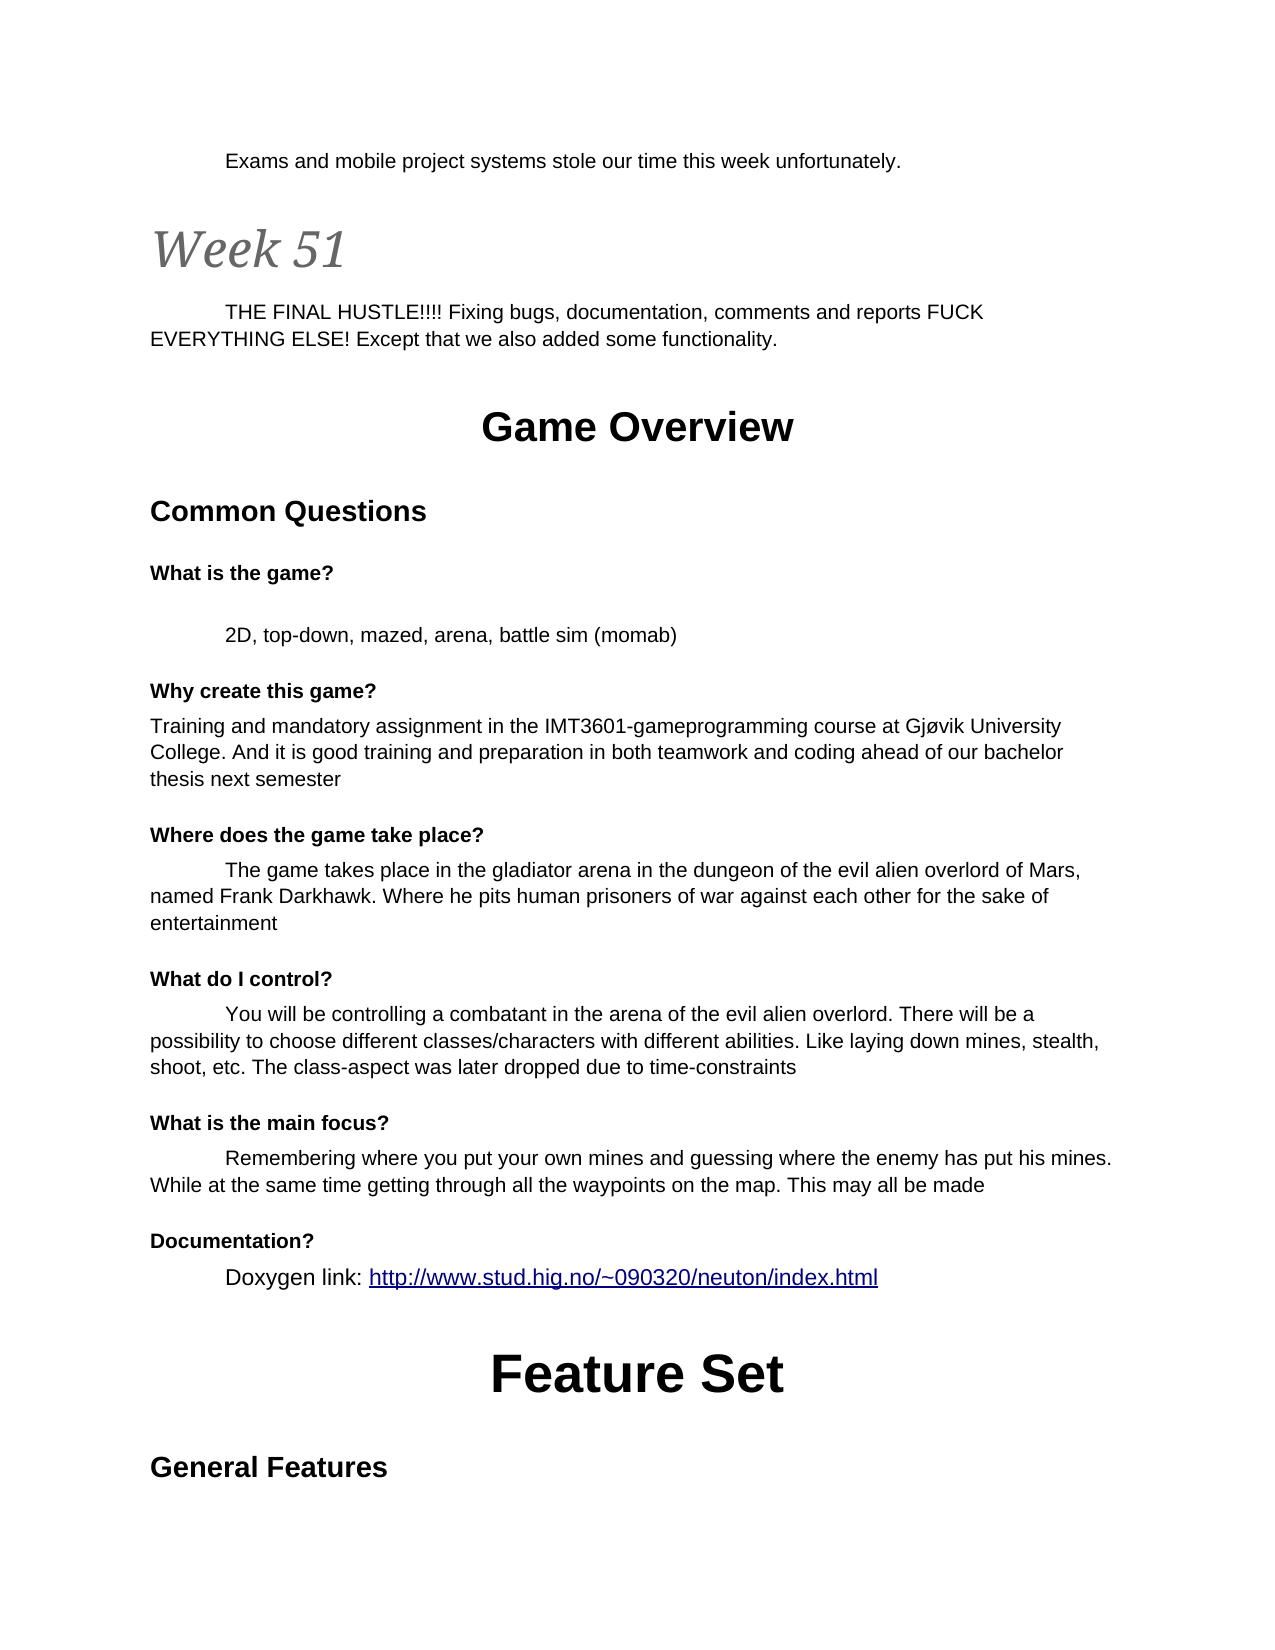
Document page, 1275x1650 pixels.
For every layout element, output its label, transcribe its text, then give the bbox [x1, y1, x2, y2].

text The game takes place in the gladiator arena in the dungeon of the evil alien overlord of Mars, named Frank Darkhawk. Where he pits human prisoners of war against each other for the sake of entertainment [150, 858, 1125, 935]
text THE FINAL HUSTLE!!!! Fixing bugs, documentation, comments and reports FUCK EVERYTHING ELSE! Except that we also added some functionality. [150, 301, 1125, 351]
subtitle Week 51 [150, 214, 1125, 282]
text Doxygen link: http://www.stud.hig.no/~090320/neuton/index.html [150, 1264, 1125, 1290]
text Training and mandatory assignment in the IMT3601-gameprogramming course at Gjøvik University College. And it is good training and preparation in both teamwork and coding ahead of our bachelor thesis next semester [150, 714, 1125, 791]
subtitle Documentation? [150, 1229, 1125, 1252]
subtitle What is the game? [150, 562, 1125, 585]
text Exams and mobile project systems stole our time this week unfortunately. [150, 150, 1125, 173]
subtitle Why create this game? [150, 679, 1125, 702]
text 2D, top-down, mazed, arena, battle sim (momab) [150, 623, 1125, 647]
subtitle Common Questions [150, 495, 1125, 528]
subtitle Game Overview [150, 404, 1125, 451]
subtitle General Features [150, 1451, 1125, 1483]
text Remembering where you put your own mines and guessing where the enemy has put his mines. While at the same time getting through all the waypoints on the map. This may all be made [150, 1147, 1125, 1197]
text You will be controlling a combatant in the arena of the evil alien overlord. There will be a possibility to choose different classes/characters with different abilities. Like laying down mines, stealth, shoot, etc. The class-aspect was later dropped due to time-constraints [150, 1003, 1125, 1079]
subtitle What is the main focus? [150, 1112, 1125, 1135]
subtitle Feature Set [150, 1344, 1125, 1404]
subtitle What do I control? [150, 968, 1125, 991]
subtitle Where does the game take place? [150, 823, 1125, 847]
